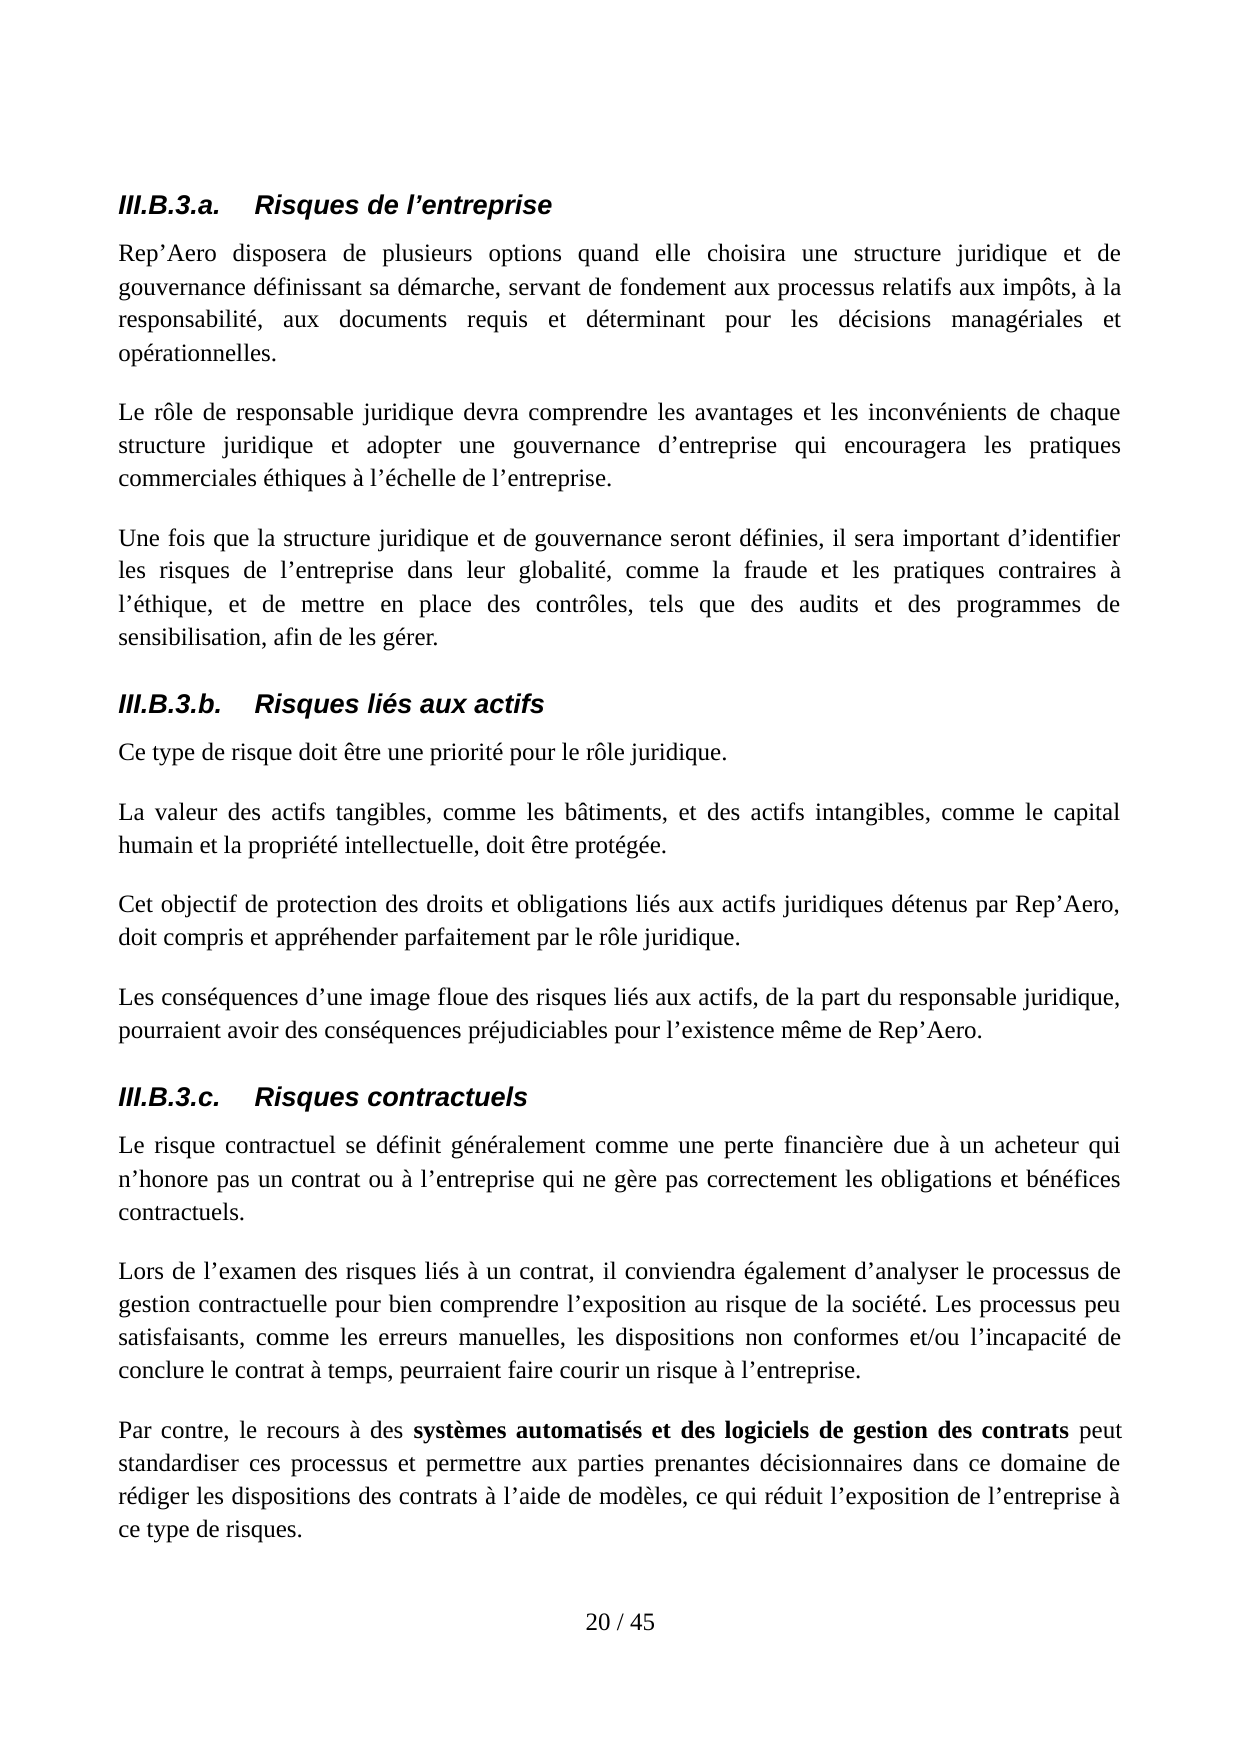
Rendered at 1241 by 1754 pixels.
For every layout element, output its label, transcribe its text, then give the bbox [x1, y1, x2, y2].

subtitle Risques liés aux actifs [118, 688, 1122, 719]
text Lors de l’examen des risques liés à un contrat, il conviendra également d’analyser le processus de gestion contractuelle pour bien comprendre l’exposition au risque de la société. Les processus peu satisfaisants, comme les erreurs manuelles, les dispositions non conformes et/ou l’incapacité de conclure le contrat à temps, peurraient faire courir un risque à l’entreprise. [118, 1256, 1122, 1384]
subtitle Risques contractuels [118, 1081, 1122, 1112]
text Cet objectif de protection des droits et obligations liés aux actifs juridiques détenus par Rep’Aero, doit compris et appréhender parfaitement par le rôle juridique. [118, 889, 1122, 951]
text Les conséquences d’une image floue des risques liés aux actifs, de la part du responsable juridique, pourraient avoir des conséquences préjudiciables pour l’existence même de Rep’Aero. [118, 982, 1122, 1044]
text Le risque contractuel se définit généralement comme une perte financière due à un acheteur qui n’honore pas un contrat ou à l’entreprise qui ne gère pas correctement les obligations et bénéfices contractuels. [118, 1131, 1122, 1225]
text Le rôle de responsable juridique devra comprendre les avantages et les inconvénients de chaque structure juridique et adopter une gouvernance d’entreprise qui encouragera les pratiques commerciales éthiques à l’échelle de l’entreprise. [118, 397, 1122, 492]
text La valeur des actifs tangibles, comme les bâtiments, et des actifs intangibles, comme le capital humain et la propriété intellectuelle, doit être protégée. [118, 797, 1122, 859]
text Une fois que la structure juridique et de gouvernance seront définies, il sera important d’identifier les risques de l’entreprise dans leur globalité, comme la fraude et les pratiques contraires à l’éthique, et de mettre en place des contrôles, tels que des audits et des programmes de sensibilisation, afin de les gérer. [118, 523, 1122, 650]
subtitle Risques de l’entreprise [118, 189, 1122, 220]
text Rep’Aero disposera de plusieurs options quand elle choisira une structure juridique et de gouvernance définissant sa démarche, servant de fondement aux processus relatifs aux impôts, à la responsabilité, aux documents requis et déterminant pour les décisions managériales et opérationnelles. [118, 238, 1122, 366]
text Par contre, le recours à des systèmes automatisés et des logiciels de gestion des contrats peut standardiser ces processus et permettre aux parties prenantes décisionnaires dans ce domaine de rédiger les dispositions des contrats à l’aide de modèles, ce qui réduit l’exposition de l’entreprise à ce type de risques. [118, 1415, 1122, 1542]
text Ce type de risque doit être une priorité pour le rôle juridique. [118, 737, 1122, 766]
